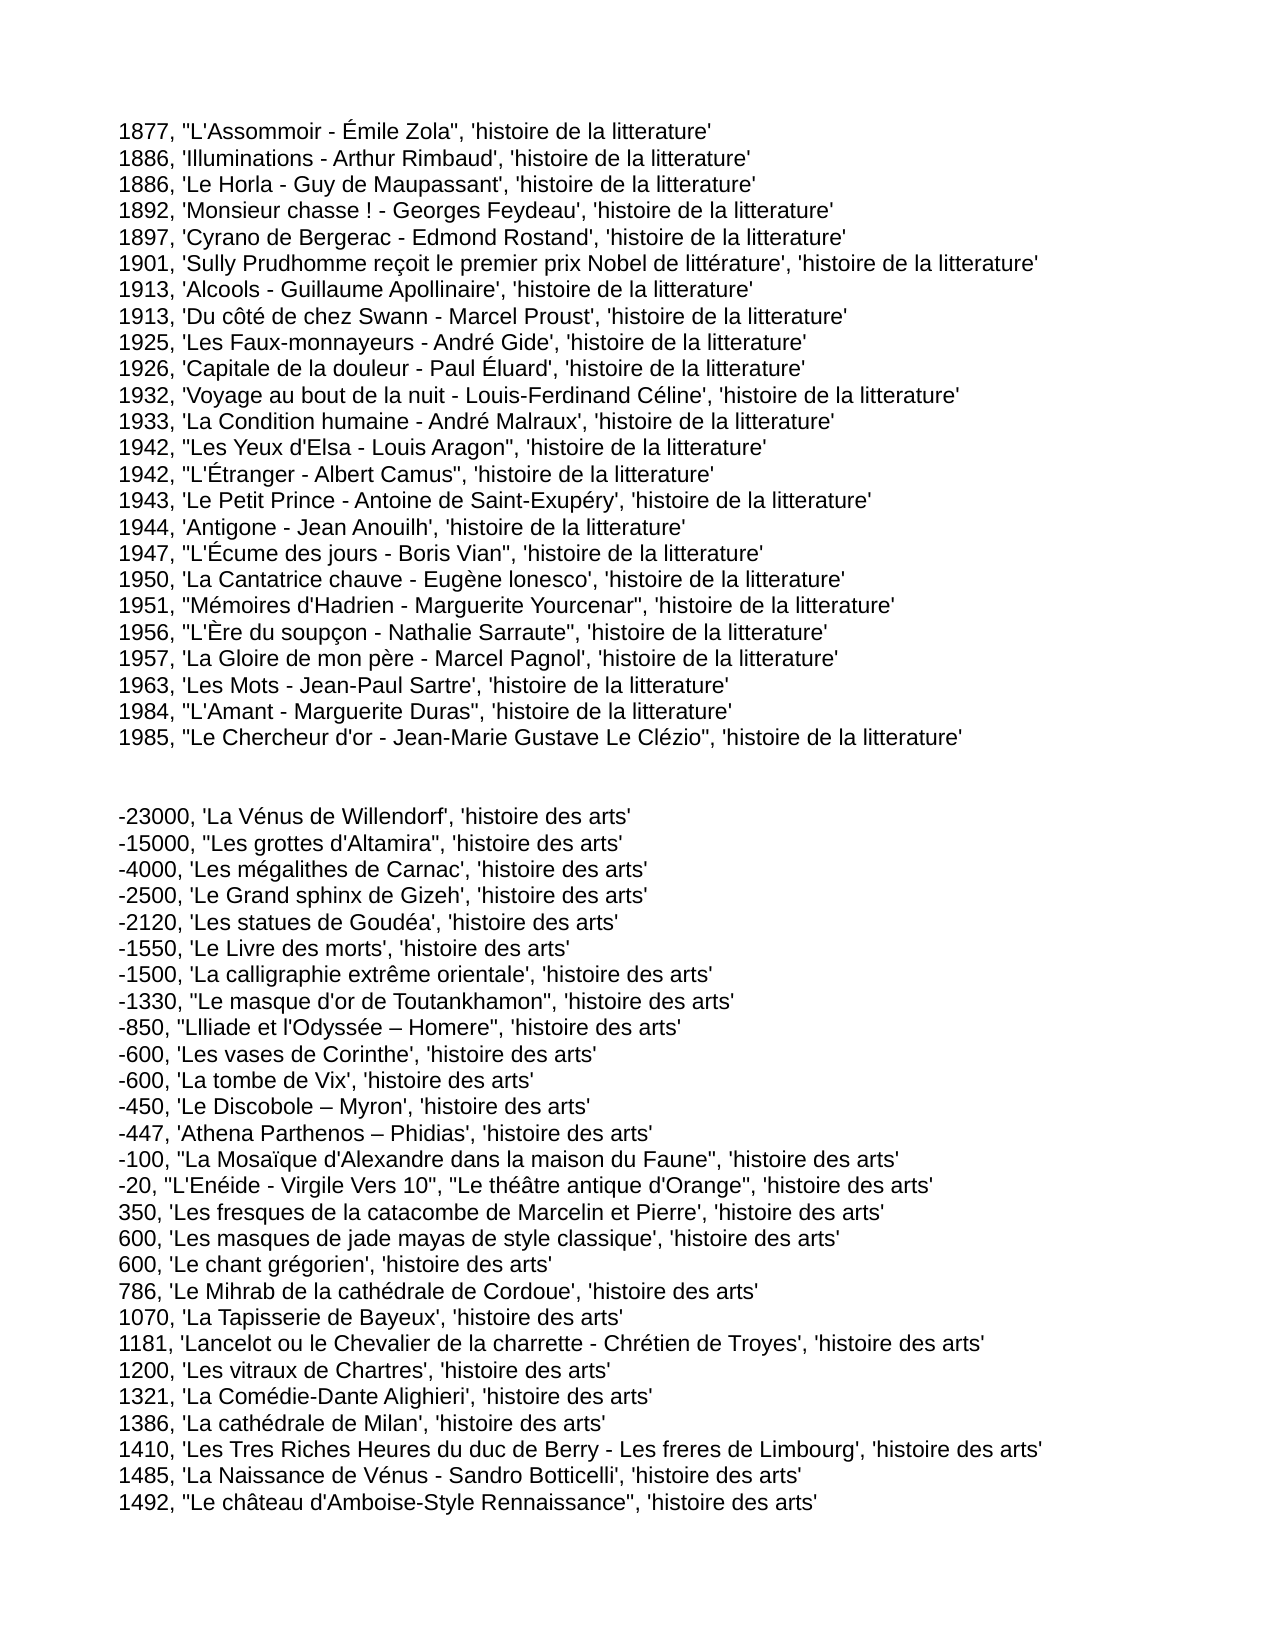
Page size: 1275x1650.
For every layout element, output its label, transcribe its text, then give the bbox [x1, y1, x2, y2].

text 1485, 'La Naissance de Vénus - Sandro Botticelli', 'histoire des arts' [118, 1462, 1157, 1488]
text 1943, 'Le Petit Prince - Antoine de Saint-Exupéry', 'histoire de la litterature' [118, 487, 1157, 513]
text 1200, 'Les vitraux de Chartres', 'histoire des arts' [118, 1357, 1157, 1383]
text -600, 'La tombe de Vix', 'histoire des arts' [118, 1067, 1157, 1093]
text 600, 'Le chant grégorien', 'histoire des arts' [118, 1251, 1157, 1278]
text 1886, 'Illuminations - Arthur Rimbaud', 'histoire de la litterature' [118, 144, 1157, 171]
text 350, 'Les fresques de la catacombe de Marcelin et Pierre', 'histoire des arts' [118, 1199, 1157, 1225]
text 1892, 'Monsieur chasse ! - Georges Feydeau', 'histoire de la litterature' [118, 197, 1157, 223]
text 1942, "L'Étranger - Albert Camus", 'histoire de la litterature' [118, 461, 1157, 487]
text -1330, "Le masque d'or de Toutankhamon", 'histoire des arts' [118, 988, 1157, 1014]
text 1913, 'Du côté de chez Swann - Marcel Proust', 'histoire de la litterature' [118, 303, 1157, 329]
text -1500, 'La calligraphie extrême orientale', 'histoire des arts' [118, 961, 1157, 988]
text 1957, 'La Gloire de mon père - Marcel Pagnol', 'histoire de la litterature' [118, 645, 1157, 672]
text 1950, 'La Cantatrice chauve - Eugène lonesco', 'histoire de la litterature' [118, 566, 1157, 592]
text 1944, 'Antigone - Jean Anouilh', 'histoire de la litterature' [118, 513, 1157, 540]
text -20, "L'Enéide - Virgile Vers 10", "Le théâtre antique d'Orange", 'histoire des arts' [118, 1172, 1157, 1199]
text 1886, 'Le Horla - Guy de Maupassant', 'histoire de la litterature' [118, 171, 1157, 197]
text -450, 'Le Discobole – Myron', 'histoire des arts' [118, 1093, 1157, 1119]
text 1985, "Le Chercheur d'or - Jean-Marie Gustave Le Clézio", 'histoire de la litterature' [118, 724, 1157, 751]
text 1933, 'La Condition humaine - André Malraux', 'histoire de la litterature' [118, 408, 1157, 434]
text 1321, 'La Comédie-Dante Alighieri', 'histoire des arts' [118, 1383, 1157, 1409]
text -15000, "Les grottes d'Altamira", 'histoire des arts' [118, 830, 1157, 856]
text 1913, 'Alcools - Guillaume Apollinaire', 'histoire de la litterature' [118, 276, 1157, 303]
text -2120, 'Les statues de Goudéa', 'histoire des arts' [118, 909, 1157, 935]
text -600, 'Les vases de Corinthe', 'histoire des arts' [118, 1041, 1157, 1067]
text 1070, 'La Tapisserie de Bayeux', 'histoire des arts' [118, 1304, 1157, 1330]
text 1951, "Mémoires d'Hadrien - Marguerite Yourcenar", 'histoire de la litterature' [118, 592, 1157, 619]
text 1181, 'Lancelot ou le Chevalier de la charrette - Chrétien de Troyes', 'histoire des arts' [118, 1330, 1157, 1357]
text -850, "Llliade et l'Odyssée – Homere", 'histoire des arts' [118, 1014, 1157, 1041]
text 1956, "L'Ère du soupçon - Nathalie Sarraute", 'histoire de la litterature' [118, 619, 1157, 645]
text 1877, "L'Assommoir - Émile Zola", 'histoire de la litterature' [118, 118, 1157, 144]
text 786, 'Le Mihrab de la cathédrale de Cordoue', 'histoire des arts' [118, 1278, 1157, 1304]
text 1932, 'Voyage au bout de la nuit - Louis-Ferdinand Céline', 'histoire de la litterature' [118, 382, 1157, 408]
text 1947, "L'Écume des jours - Boris Vian", 'histoire de la litterature' [118, 540, 1157, 566]
text 1410, 'Les Tres Riches Heures du duc de Berry - Les freres de Limbourg', 'histoire des arts' [118, 1436, 1157, 1462]
text -4000, 'Les mégalithes de Carnac', 'histoire des arts' [118, 856, 1157, 882]
text -447, 'Athena Parthenos – Phidias', 'histoire des arts' [118, 1119, 1157, 1146]
text 1984, "L'Amant - Marguerite Duras", 'histoire de la litterature' [118, 698, 1157, 724]
text -1550, 'Le Livre des morts', 'histoire des arts' [118, 935, 1157, 961]
text 1492, "Le château d'Amboise-Style Rennaissance", 'histoire des arts' [118, 1488, 1157, 1515]
text 1897, 'Cyrano de Bergerac - Edmond Rostand', 'histoire de la litterature' [118, 223, 1157, 250]
text 1942, "Les Yeux d'Elsa - Louis Aragon", 'histoire de la litterature' [118, 434, 1157, 461]
text 1901, 'Sully Prudhomme reçoit le premier prix Nobel de littérature', 'histoire de la litterature' [118, 250, 1157, 276]
text 1386, 'La cathédrale de Milan', 'histoire des arts' [118, 1409, 1157, 1436]
text -100, "La Mosaïque d'Alexandre dans la maison du Faune", 'histoire des arts' [118, 1146, 1157, 1172]
text 1926, 'Capitale de la douleur - Paul Éluard', 'histoire de la litterature' [118, 355, 1157, 382]
text -23000, 'La Vénus de Willendorf', 'histoire des arts' [118, 803, 1157, 830]
text 1925, 'Les Faux-monnayeurs - André Gide', 'histoire de la litterature' [118, 329, 1157, 355]
text 600, 'Les masques de jade mayas de style classique', 'histoire des arts' [118, 1225, 1157, 1251]
text -2500, 'Le Grand sphinx de Gizeh', 'histoire des arts' [118, 882, 1157, 909]
text 1963, 'Les Mots - Jean-Paul Sartre', 'histoire de la litterature' [118, 672, 1157, 698]
